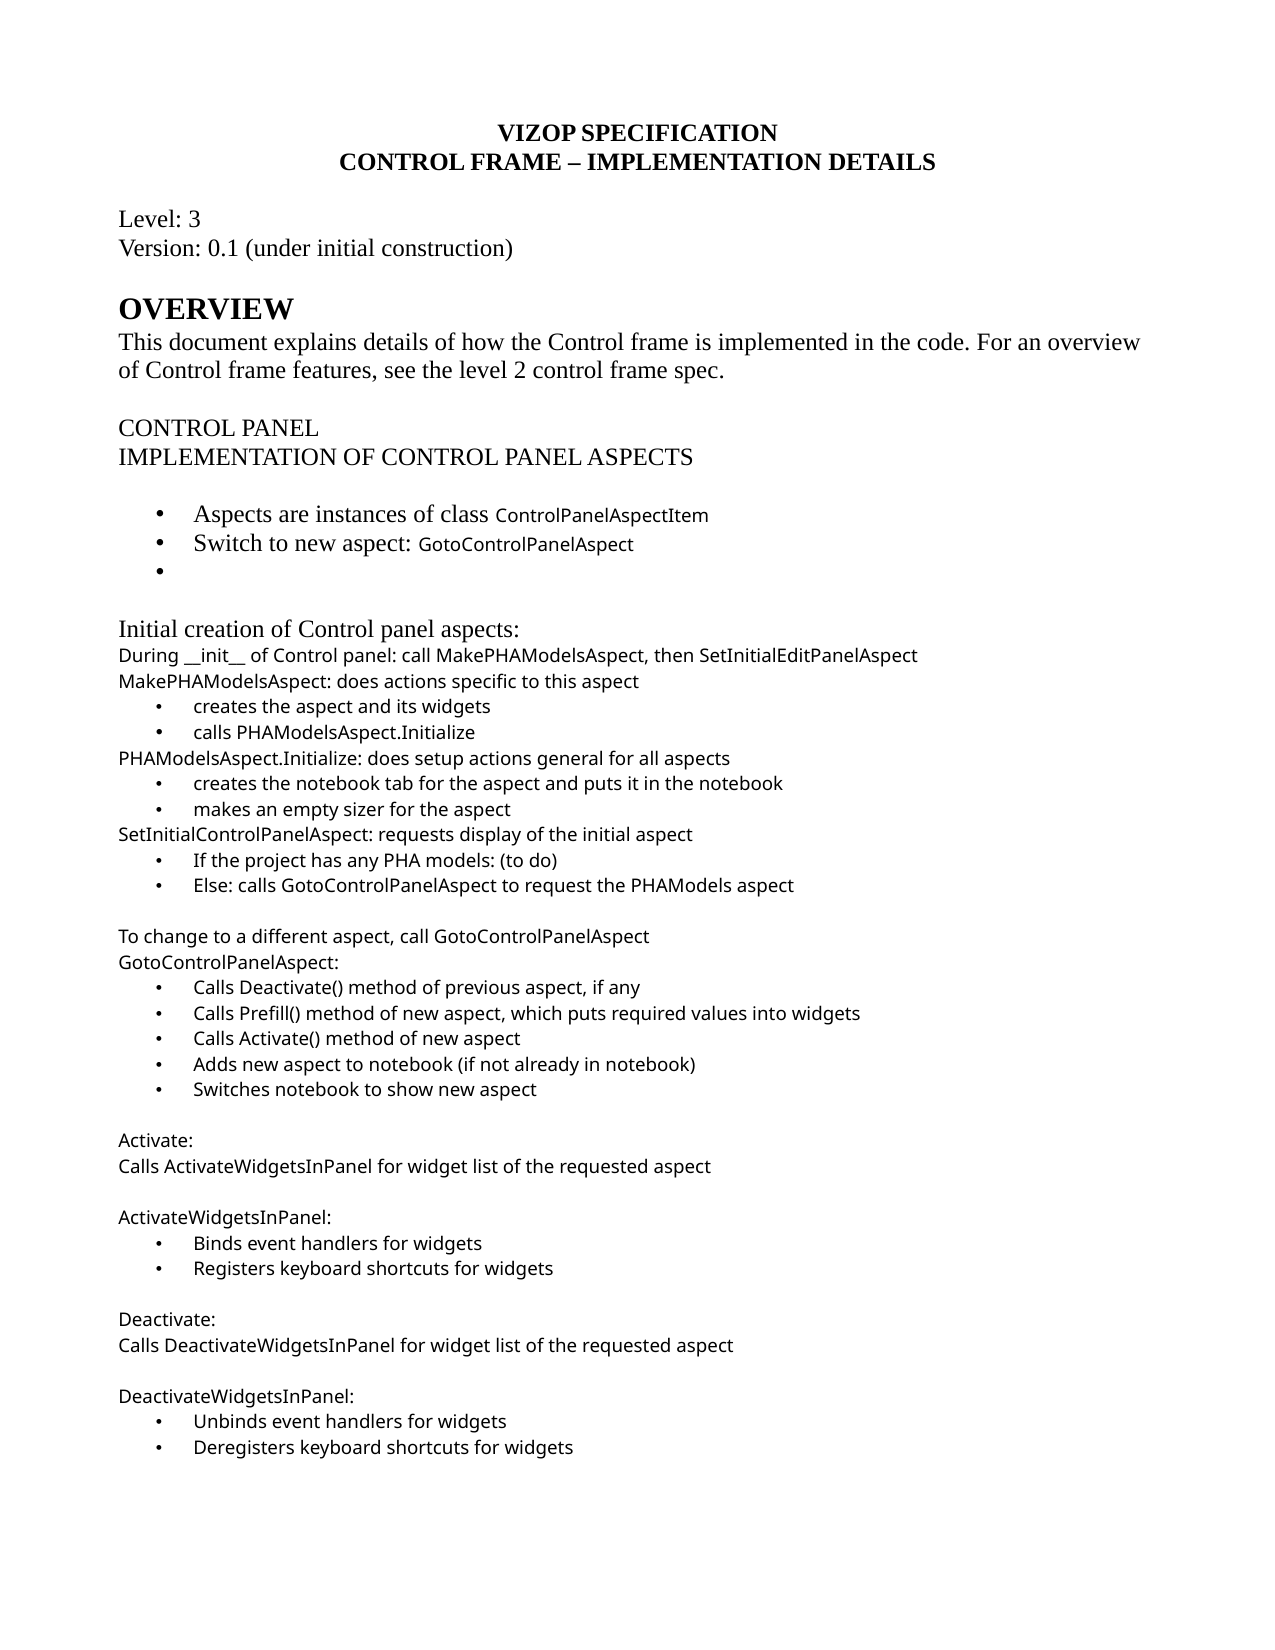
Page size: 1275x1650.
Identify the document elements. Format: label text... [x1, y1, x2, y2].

list Deregisters keyboard shortcuts for widgets [156, 1434, 1157, 1459]
list Switch to new aspect: GotoControlPanelAspect [156, 528, 1157, 557]
text GotoControlPanelAspect: [118, 949, 1157, 974]
text ActivateWidgetsInPanel: [118, 1204, 1157, 1230]
list Adds new aspect to notebook (if not already in notebook) [156, 1051, 1157, 1077]
list Calls Prefill() method of new aspect, which puts required values into widgets [156, 1000, 1157, 1026]
text To change to a different aspect, call GotoControlPanelAspect [118, 923, 1157, 949]
text IMPLEMENTATION OF CONTROL PANEL ASPECTS [118, 442, 1157, 470]
text Level: 3 [118, 204, 1157, 233]
list Calls Deactivate() method of previous aspect, if any [156, 974, 1157, 1000]
text This document explains details of how the Control frame is implemented in the code. For an overview of Control frame features, see the level 2 control frame spec. [118, 327, 1157, 384]
text During __init__ of Control panel: call MakePHAModelsAspect, then SetInitialEditPanelAspect [118, 643, 1157, 668]
text Activate: [118, 1128, 1157, 1153]
list Switches notebook to show new aspect [156, 1077, 1157, 1102]
text CONTROL PANEL [118, 413, 1157, 442]
text Deactivate: [118, 1306, 1157, 1332]
text Initial creation of Control panel aspects: [118, 614, 1157, 643]
text VIZOP SPECIFICATION [118, 118, 1157, 147]
text OVERVIEW [118, 291, 1157, 327]
list creates the aspect and its widgets [156, 694, 1157, 719]
list makes an empty sizer for the aspect [156, 796, 1157, 821]
text Version: 0.1 (under initial construction) [118, 233, 1157, 262]
list Aspects are instances of class ControlPanelAspectItem [156, 499, 1157, 528]
text PHAModelsAspect.Initialize: does setup actions general for all aspects [118, 745, 1157, 770]
text DeactivateWidgetsInPanel: [118, 1383, 1157, 1408]
text Calls DeactivateWidgetsInPanel for widget list of the requested aspect [118, 1332, 1157, 1357]
text SetInitialControlPanelAspect: requests display of the initial aspect [118, 821, 1157, 847]
list Binds event handlers for widgets [156, 1230, 1157, 1255]
list If the project has any PHA models: (to do) [156, 847, 1157, 872]
list Registers keyboard shortcuts for widgets [156, 1255, 1157, 1281]
list Else: calls GotoControlPanelAspect to request the PHAModels aspect [156, 872, 1157, 898]
text Calls ActivateWidgetsInPanel for widget list of the requested aspect [118, 1153, 1157, 1179]
text MakePHAModelsAspect: does actions specific to this aspect [118, 668, 1157, 694]
list calls PHAModelsAspect.Initialize [156, 719, 1157, 745]
list creates the notebook tab for the aspect and puts it in the notebook [156, 770, 1157, 796]
list Calls Activate() method of new aspect [156, 1026, 1157, 1051]
list Unbinds event handlers for widgets [156, 1408, 1157, 1434]
text CONTROL FRAME – IMPLEMENTATION DETAILS [118, 147, 1157, 176]
